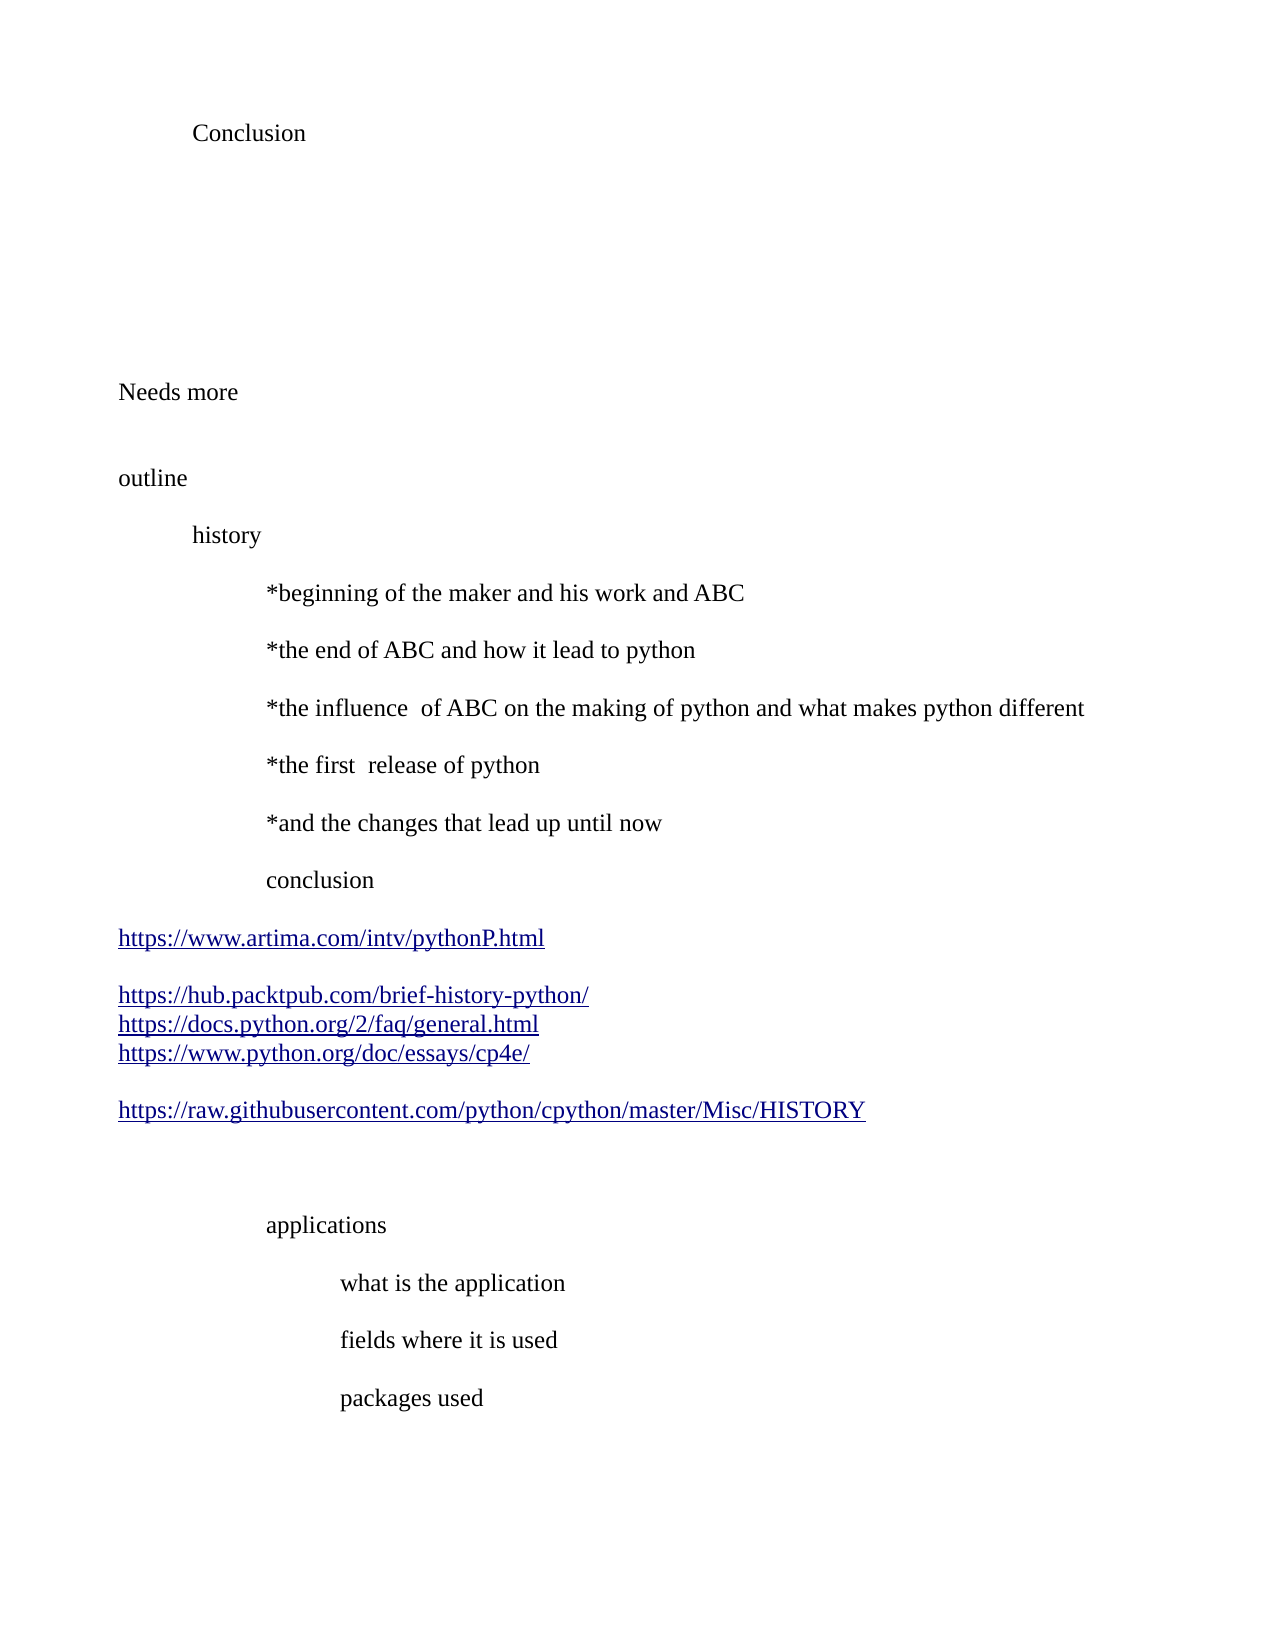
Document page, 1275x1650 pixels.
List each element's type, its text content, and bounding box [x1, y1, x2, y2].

text *the first release of python [118, 751, 1157, 779]
text https://docs.python.org/2/faq/general.html [118, 1009, 1157, 1038]
text fields where it is used [118, 1326, 1157, 1354]
text history [118, 521, 1157, 549]
text *and the changes that lead up until now [118, 808, 1157, 837]
text https://www.python.org/doc/essays/cp4e/ [118, 1038, 1157, 1067]
text https://hub.packtpub.com/brief-history-python/ [118, 981, 1157, 1009]
text packages used [118, 1383, 1157, 1412]
text *beginning of the maker and his work and ABC [118, 578, 1157, 607]
text conclusion [118, 866, 1157, 894]
text https://raw.githubusercontent.com/python/cpython/master/Misc/HISTORY [118, 1096, 1157, 1124]
text Needs more [118, 377, 1157, 406]
text https://www.artima.com/intv/pythonP.html [118, 923, 1157, 952]
text what is the application [118, 1268, 1157, 1297]
text *the influence of ABC on the making of python and what makes python different [118, 693, 1157, 722]
text applications [118, 1211, 1157, 1239]
text *the end of ABC and how it lead to python [118, 636, 1157, 664]
text Conclusion [118, 118, 1157, 147]
text outline [118, 463, 1157, 492]
